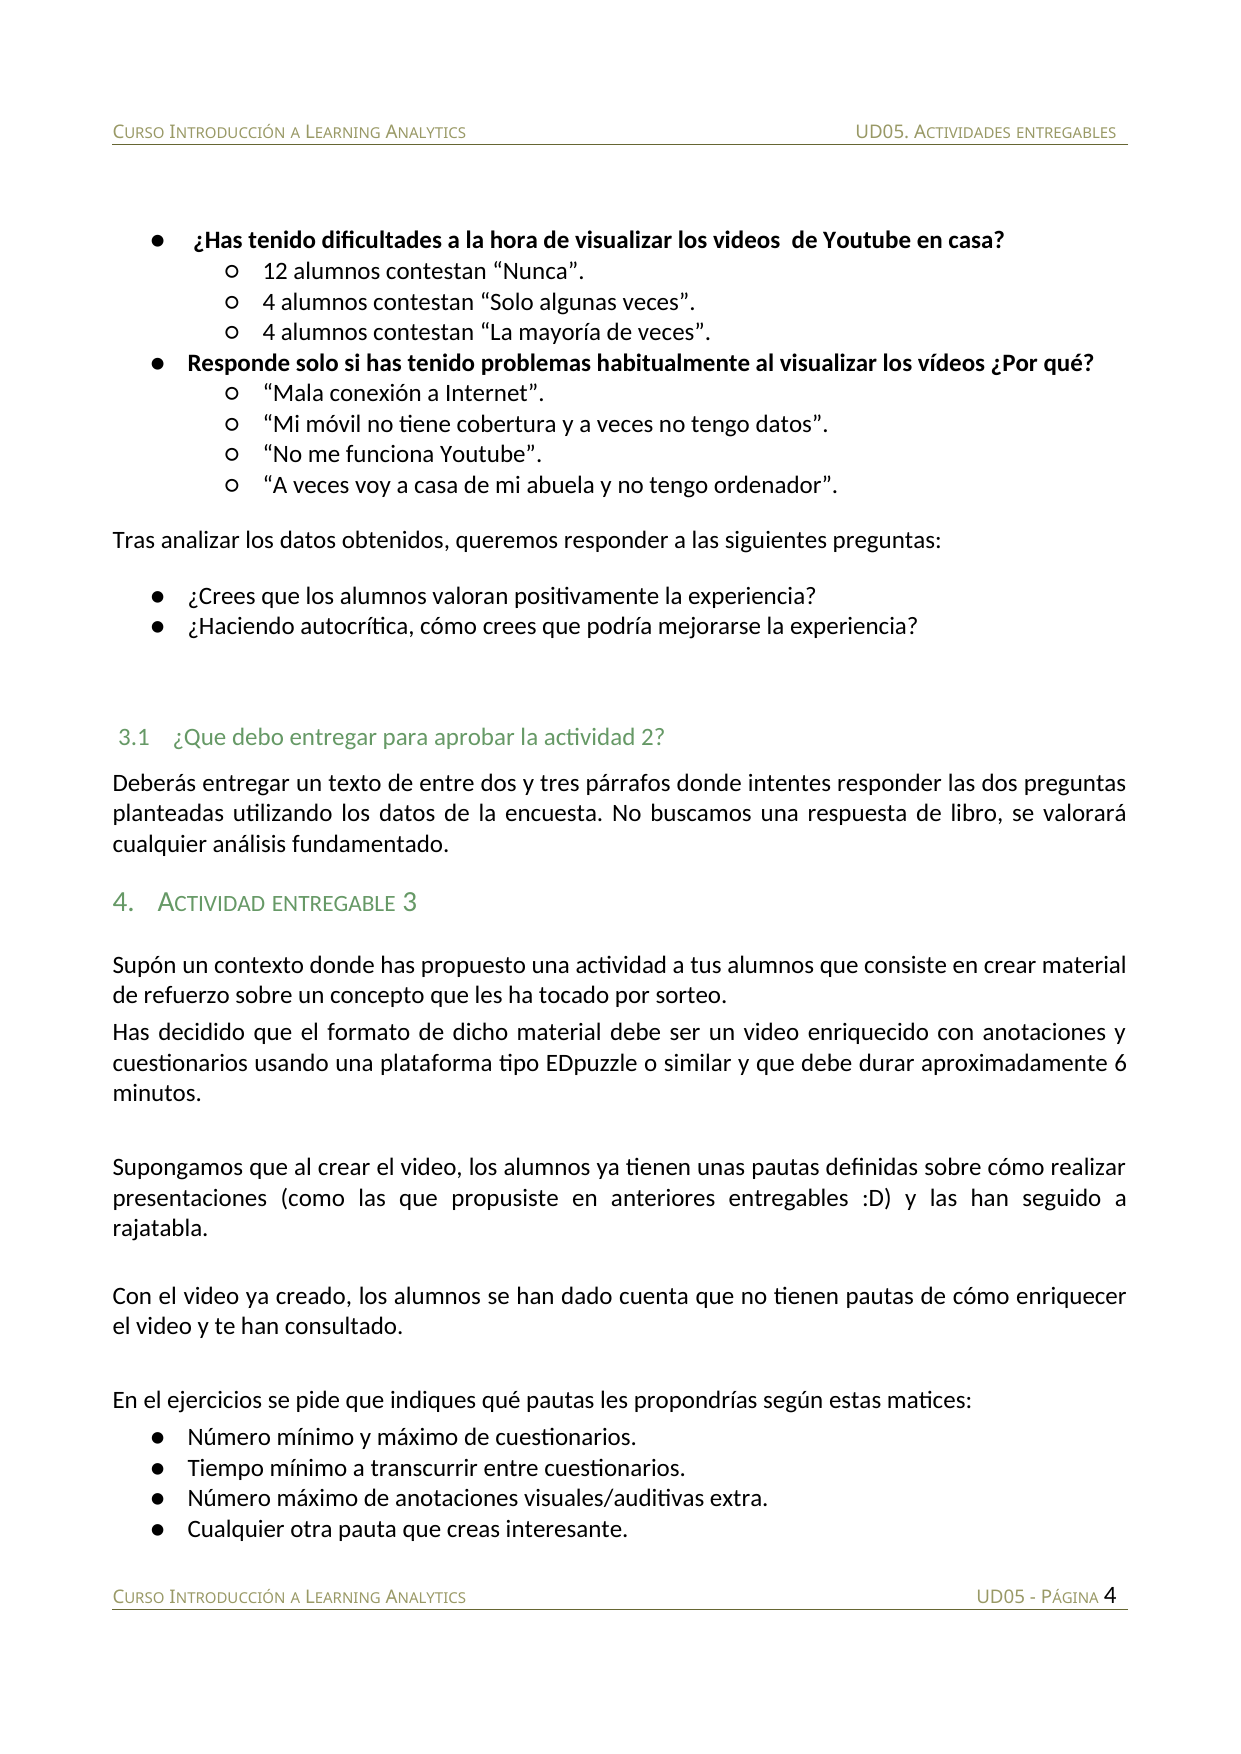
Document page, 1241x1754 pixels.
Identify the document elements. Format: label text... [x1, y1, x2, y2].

list Tiempo mínimo a transcurrir entre cuestionarios. [150, 1452, 1128, 1482]
list “A veces voy a casa de mi abuela y no tengo ordenador”. [225, 469, 1128, 499]
text Supongamos que al crear el video, los alumnos ya tienen unas pautas definidas sobre cómo realizar presentaciones (como las que propusiste en anteriores entregables :D) y las han seguido a rajatabla. [112, 1151, 1128, 1243]
list 12 alumnos contestan “Nunca”. [225, 255, 1128, 286]
subtitle ¿Que debo entregar para aprobar la actividad 2? [112, 721, 1128, 752]
list Responde solo si has tenido problemas habitualmente al visualizar los vídeos ¿Por qué? [150, 347, 1128, 377]
list Cualquier otra pauta que creas interesante. [150, 1513, 1128, 1543]
list ¿Has tenido dificultades a la hora de visualizar los videos de Youtube en casa? [150, 224, 1128, 255]
text Supón un contexto donde has propuesto una actividad a tus alumnos que consiste en crear material de refuerzo sobre un concepto que les ha tocado por sorteo. [112, 949, 1128, 1010]
text Con el video ya creado, los alumnos se han dado cuenta que no tienen pautas de cómo enriquecer el video y te han consultado. [112, 1249, 1128, 1341]
list ¿Haciendo autocrítica, cómo crees que podría mejorarse la experiencia? [150, 610, 1128, 641]
list Número mínimo y máximo de cuestionarios. [150, 1421, 1128, 1452]
list Número máximo de anotaciones visuales/auditivas extra. [150, 1482, 1128, 1513]
text Has decidido que el formato de dicho material debe ser un video enriquecido con anotaciones y cuestionarios usando una plataforma tipo EDpuzzle o similar y que debe durar aproximadamente 6 minutos. [112, 1016, 1128, 1108]
text Deberás entregar un texto de entre dos y tres párrafos donde intentes responder las dos preguntas planteadas utilizando los datos de la encuesta. No buscamos una respuesta de libro, se valorará cualquier análisis fundamentado. [112, 767, 1128, 858]
list “No me funciona Youtube”. [225, 438, 1128, 469]
list “Mala conexión a Internet”. [225, 377, 1128, 408]
list 4 alumnos contestan “La mayoría de veces”. [225, 316, 1128, 347]
subtitle Actividad entregable 3 [112, 883, 1128, 919]
list “Mi móvil no tiene cobertura y a veces no tengo datos”. [225, 408, 1128, 438]
list 4 alumnos contestan “Solo algunas veces”. [225, 286, 1128, 316]
list ¿Crees que los alumnos valoran positivamente la experiencia? [150, 580, 1128, 610]
text Tras analizar los datos obtenidos, queremos responder a las siguientes preguntas: [112, 524, 1128, 555]
text En el ejercicios se pide que indiques qué pautas les propondrías según estas matices: [112, 1384, 1128, 1415]
